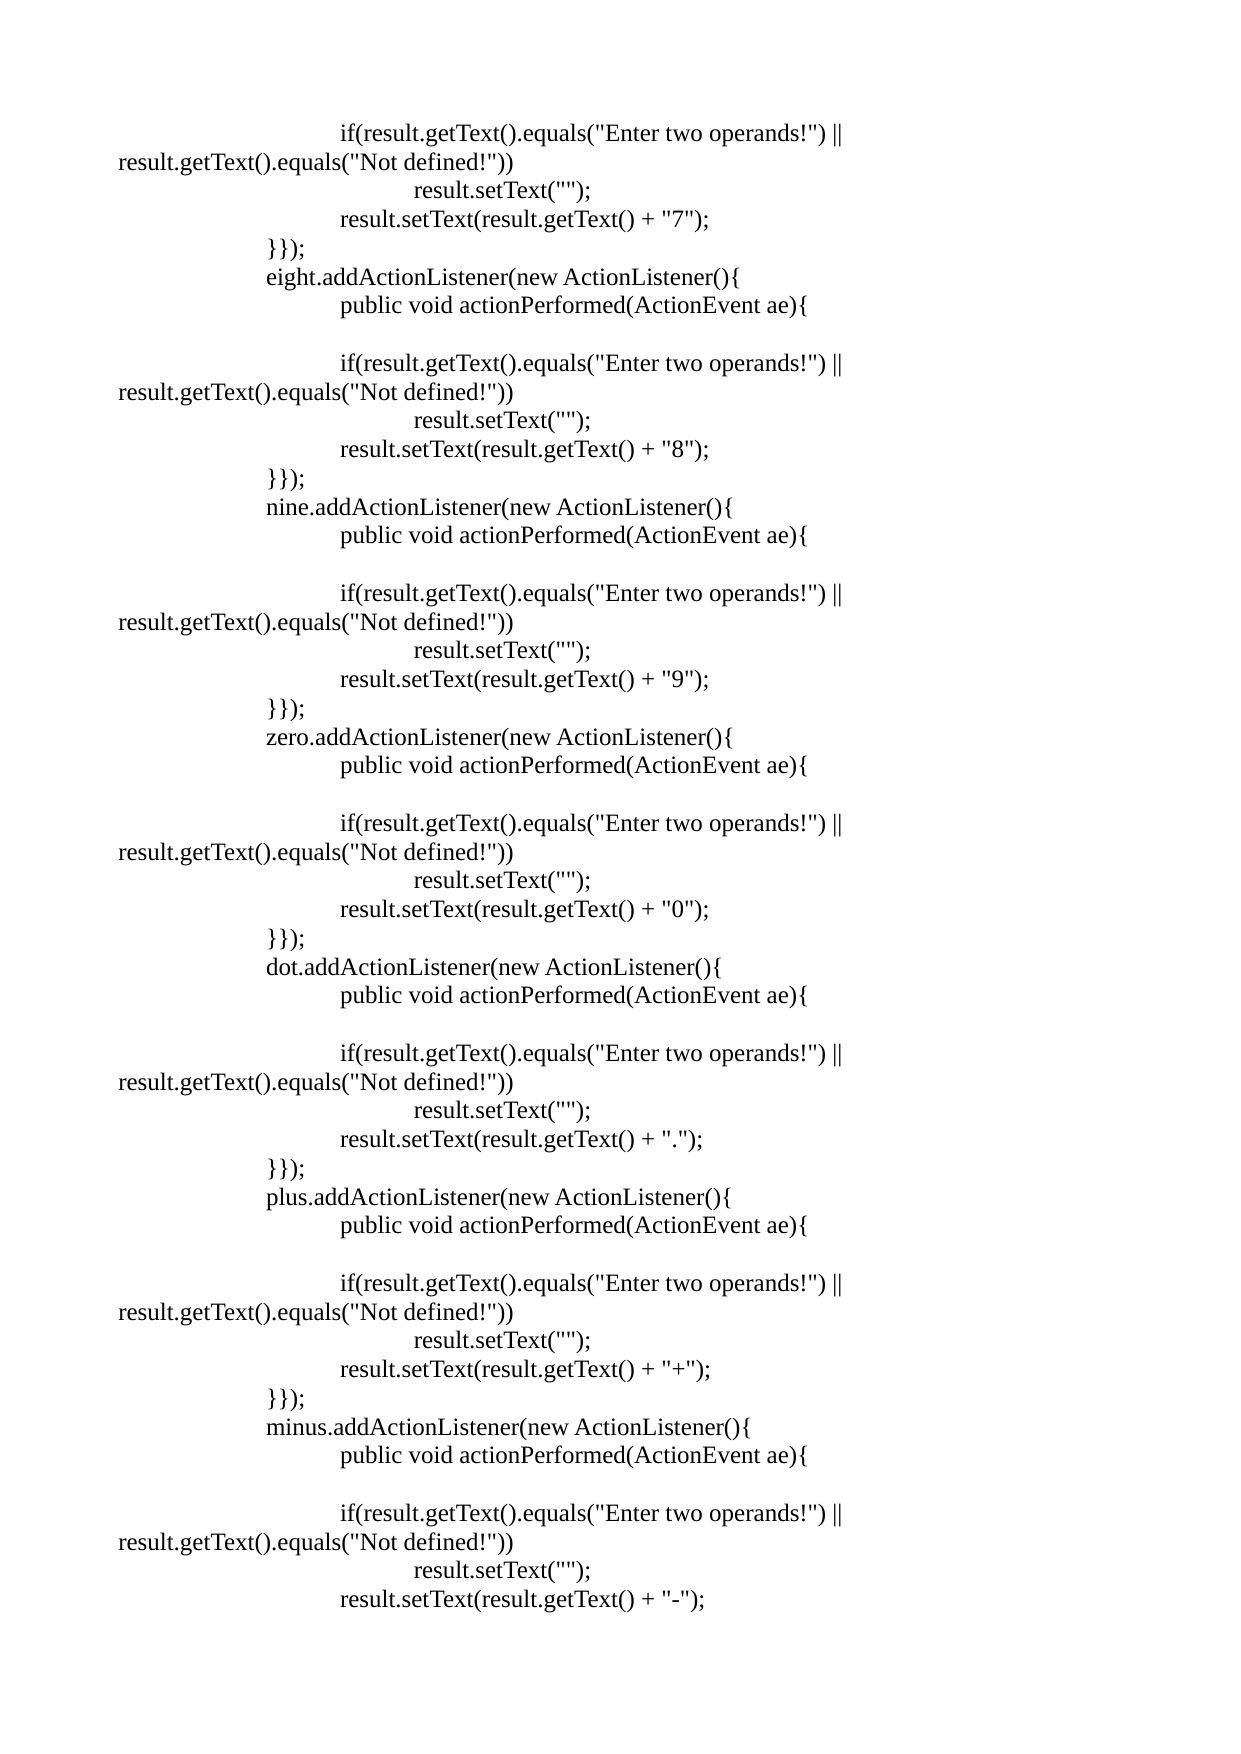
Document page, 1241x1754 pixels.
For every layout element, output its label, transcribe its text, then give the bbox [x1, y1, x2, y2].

text public void actionPerformed(ActionEvent ae){ [118, 751, 1122, 779]
text result.setText(""); [118, 406, 1122, 434]
text public void actionPerformed(ActionEvent ae){ [118, 1211, 1122, 1239]
text public void actionPerformed(ActionEvent ae){ [118, 521, 1122, 549]
text public void actionPerformed(ActionEvent ae){ [118, 291, 1122, 319]
text if(result.getText().equals("Enter two operands!") || result.getText().equals("Not defined!")) [118, 578, 1122, 636]
text public void actionPerformed(ActionEvent ae){ [118, 981, 1122, 1009]
text result.setText(""); [118, 1556, 1122, 1584]
text if(result.getText().equals("Enter two operands!") || result.getText().equals("Not defined!")) [118, 348, 1122, 406]
text result.setText(""); [118, 1096, 1122, 1124]
text nine.addActionListener(new ActionListener(){ [118, 492, 1122, 521]
text result.setText(""); [118, 176, 1122, 204]
text result.setText(result.getText() + "9"); [118, 664, 1122, 693]
text }}); [118, 923, 1122, 952]
text if(result.getText().equals("Enter two operands!") || result.getText().equals("Not defined!")) [118, 1498, 1122, 1556]
text result.setText(result.getText() + "-"); [118, 1584, 1122, 1613]
text }}); [118, 1383, 1122, 1412]
text result.setText(result.getText() + "0"); [118, 894, 1122, 923]
text result.setText(result.getText() + "+"); [118, 1354, 1122, 1383]
text zero.addActionListener(new ActionListener(){ [118, 722, 1122, 751]
text result.setText(result.getText() + "."); [118, 1124, 1122, 1153]
text result.setText(""); [118, 866, 1122, 894]
text if(result.getText().equals("Enter two operands!") || result.getText().equals("Not defined!")) [118, 808, 1122, 866]
text result.setText(result.getText() + "8"); [118, 434, 1122, 463]
text }}); [118, 463, 1122, 492]
text }}); [118, 233, 1122, 262]
text public void actionPerformed(ActionEvent ae){ [118, 1441, 1122, 1469]
text dot.addActionListener(new ActionListener(){ [118, 952, 1122, 981]
text }}); [118, 693, 1122, 722]
text result.setText(""); [118, 636, 1122, 664]
text if(result.getText().equals("Enter two operands!") || result.getText().equals("Not defined!")) [118, 1038, 1122, 1096]
text if(result.getText().equals("Enter two operands!") || result.getText().equals("Not defined!")) [118, 118, 1122, 176]
text }}); [118, 1153, 1122, 1182]
text plus.addActionListener(new ActionListener(){ [118, 1182, 1122, 1211]
text eight.addActionListener(new ActionListener(){ [118, 262, 1122, 291]
text result.setText(result.getText() + "7"); [118, 204, 1122, 233]
text minus.addActionListener(new ActionListener(){ [118, 1412, 1122, 1441]
text result.setText(""); [118, 1326, 1122, 1354]
text if(result.getText().equals("Enter two operands!") || result.getText().equals("Not defined!")) [118, 1268, 1122, 1326]
